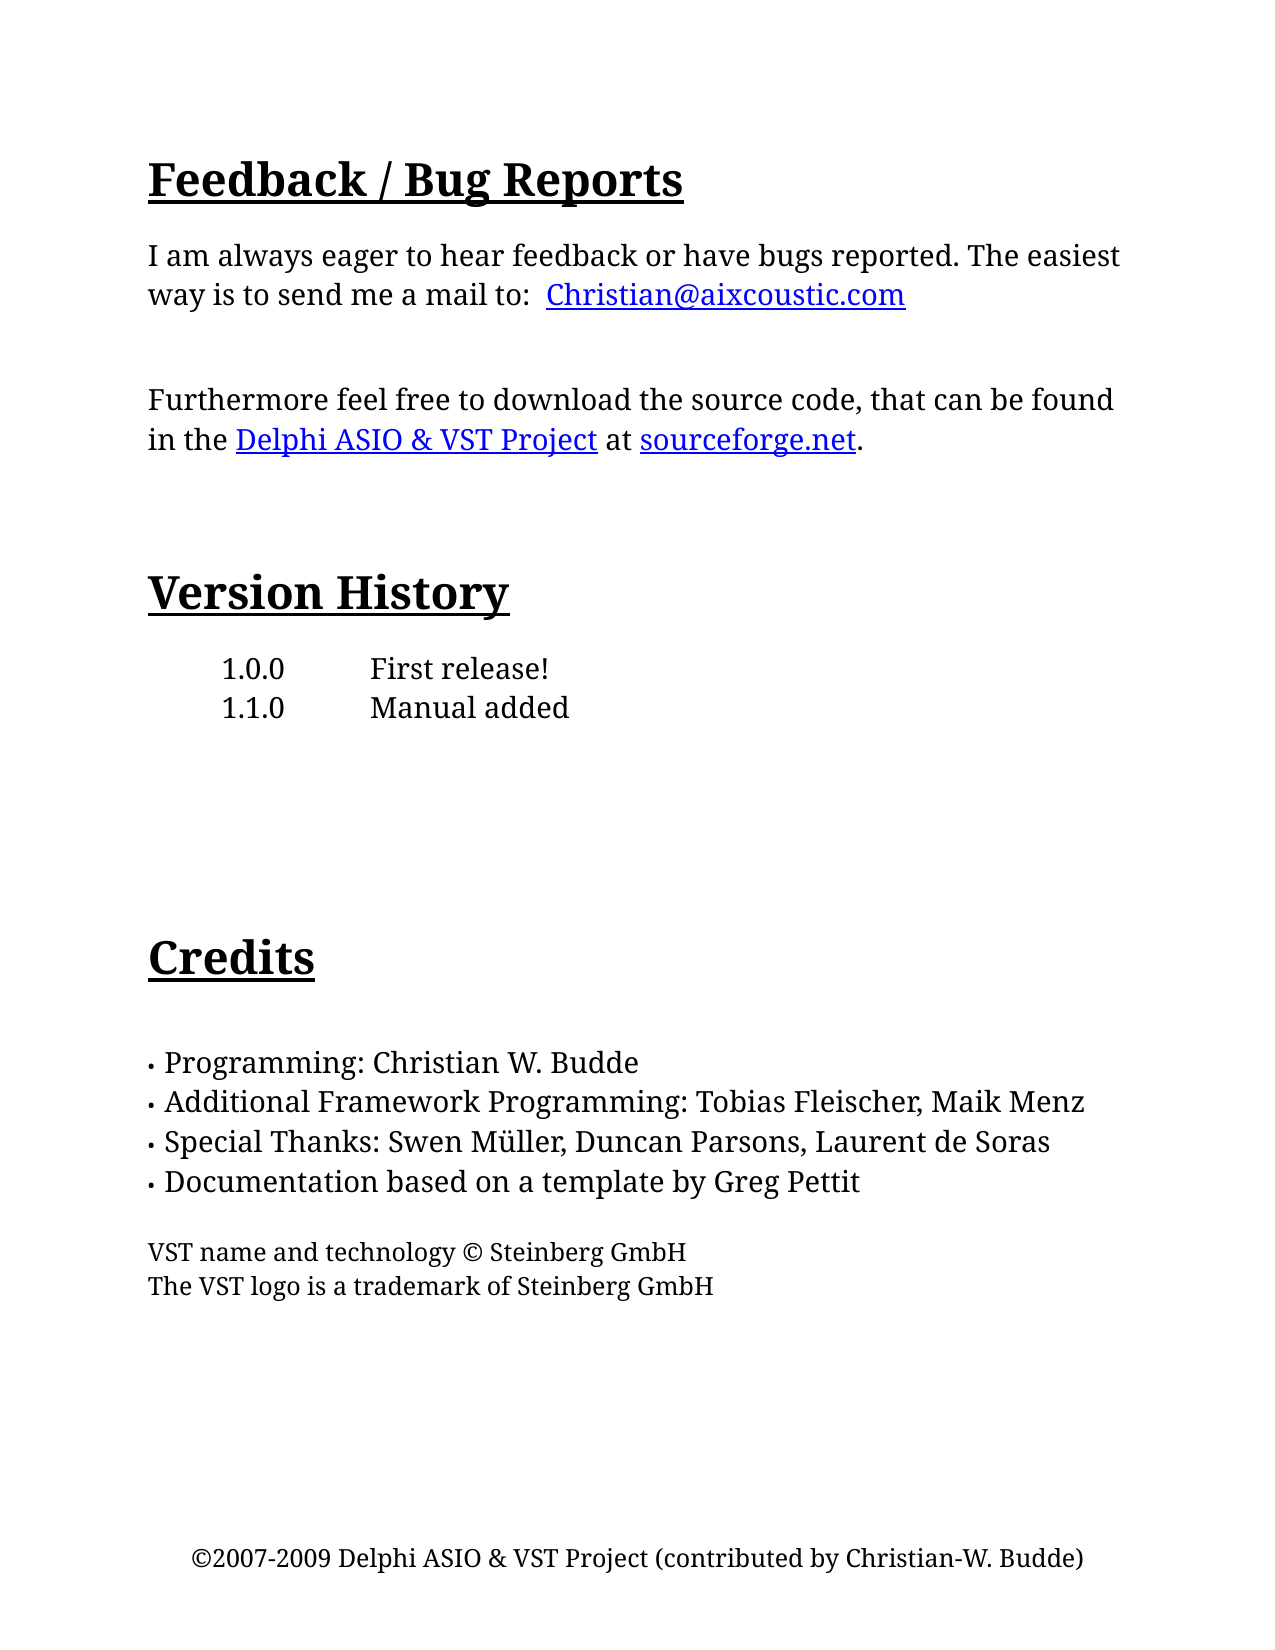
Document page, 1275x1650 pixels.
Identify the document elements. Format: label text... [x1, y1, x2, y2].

text The VST logo is a trademark of Steinberg GmbH [148, 1269, 1127, 1303]
text • Documentation based on a template by Greg Pettit [148, 1161, 1127, 1201]
list First release! [221, 648, 1127, 688]
subtitle Feedback / Bug Reports [148, 148, 1127, 210]
text Furthermore feel free to download the source code, that can be found in the Delphi ASIO & VST Project at sourceforge.net. [148, 379, 1127, 458]
text VST name and technology © Steinberg GmbH [148, 1235, 1127, 1269]
text • Programming: Christian W. Budde [148, 1042, 1127, 1082]
subtitle Version History [148, 561, 1127, 623]
text I am always eager to hear feedback or have bugs reported. The easiest [148, 235, 1127, 275]
text • Special Thanks: Swen Müller, Duncan Parsons, Laurent de Soras [148, 1121, 1127, 1161]
subtitle Credits [148, 926, 1127, 988]
list Manual added [221, 688, 1127, 727]
text • Additional Framework Programming: Tobias Fleischer, Maik Menz [148, 1082, 1127, 1121]
text way is to send me a mail to: Christian@aixcoustic.com [148, 275, 1127, 314]
